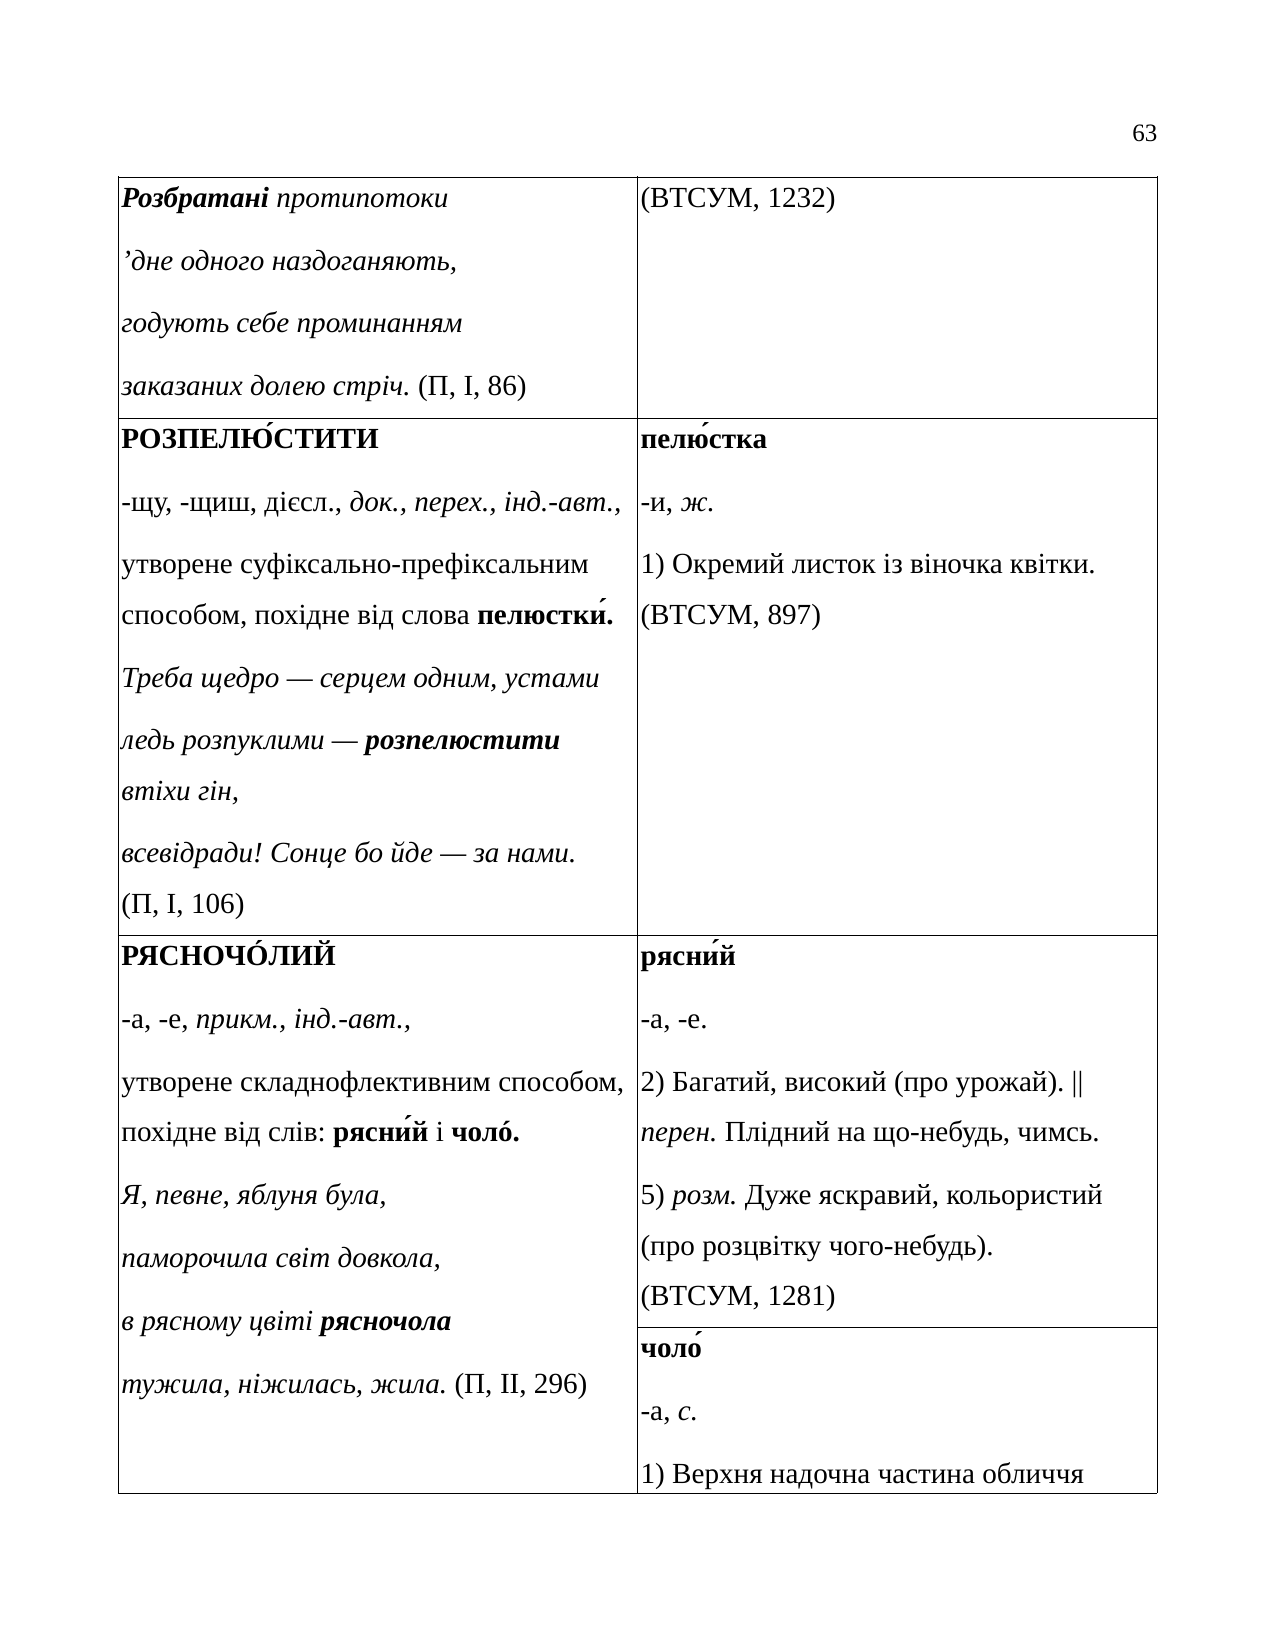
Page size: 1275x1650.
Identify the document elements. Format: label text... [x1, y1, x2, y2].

table_cell рясни́й -а, -е. 2) Багатий, високий (про урожай). || перен. Плідний на що-небудь, чимсь. 5) розм. Дуже яскравий, кольористий (про розцвітку чого-небудь). (ВТСУМ, 1281) [638, 936, 1157, 1327]
table_cell пелю́стка -и, ж. 1) Окремий листок із віночка квітки. (ВТСУМ, 897) [638, 419, 1157, 935]
table_cell РЯСНОЧÓЛИЙ -а, -е, прикм., інд.-авт., утворене складнофлективним способом, похідне від слів: рясни́й і чолó. Я, певне, яблуня була, паморочила світ довкола, в рясному цвіті рясночола тужила, ніжилась, жила. (П, ІІ, 296) [119, 936, 637, 1493]
table_cell Розбратані протипотоки ’дне одного наздоганяють, годують себе проминанням заказаних долею стріч. (П, І, 86) [119, 178, 637, 417]
table_cell чоло́ -а, с. 1) Верхня надочна частина обличчя [638, 1328, 1157, 1493]
table_cell (ВТСУМ, 1232) [638, 178, 1157, 417]
table_cell РОЗПЕЛЮ́СТИТИ -щу, -щиш, дієсл., док., перех., інд.-авт., утворене суфіксально-префіксальним способом, похідне від слова пелюстки́. Треба щедро — серцем одним, устами ледь розпуклими — розпелюстити втіхи гін, всевідради! Сонце бо йде — за нами. (П, І, 106) [119, 419, 637, 935]
